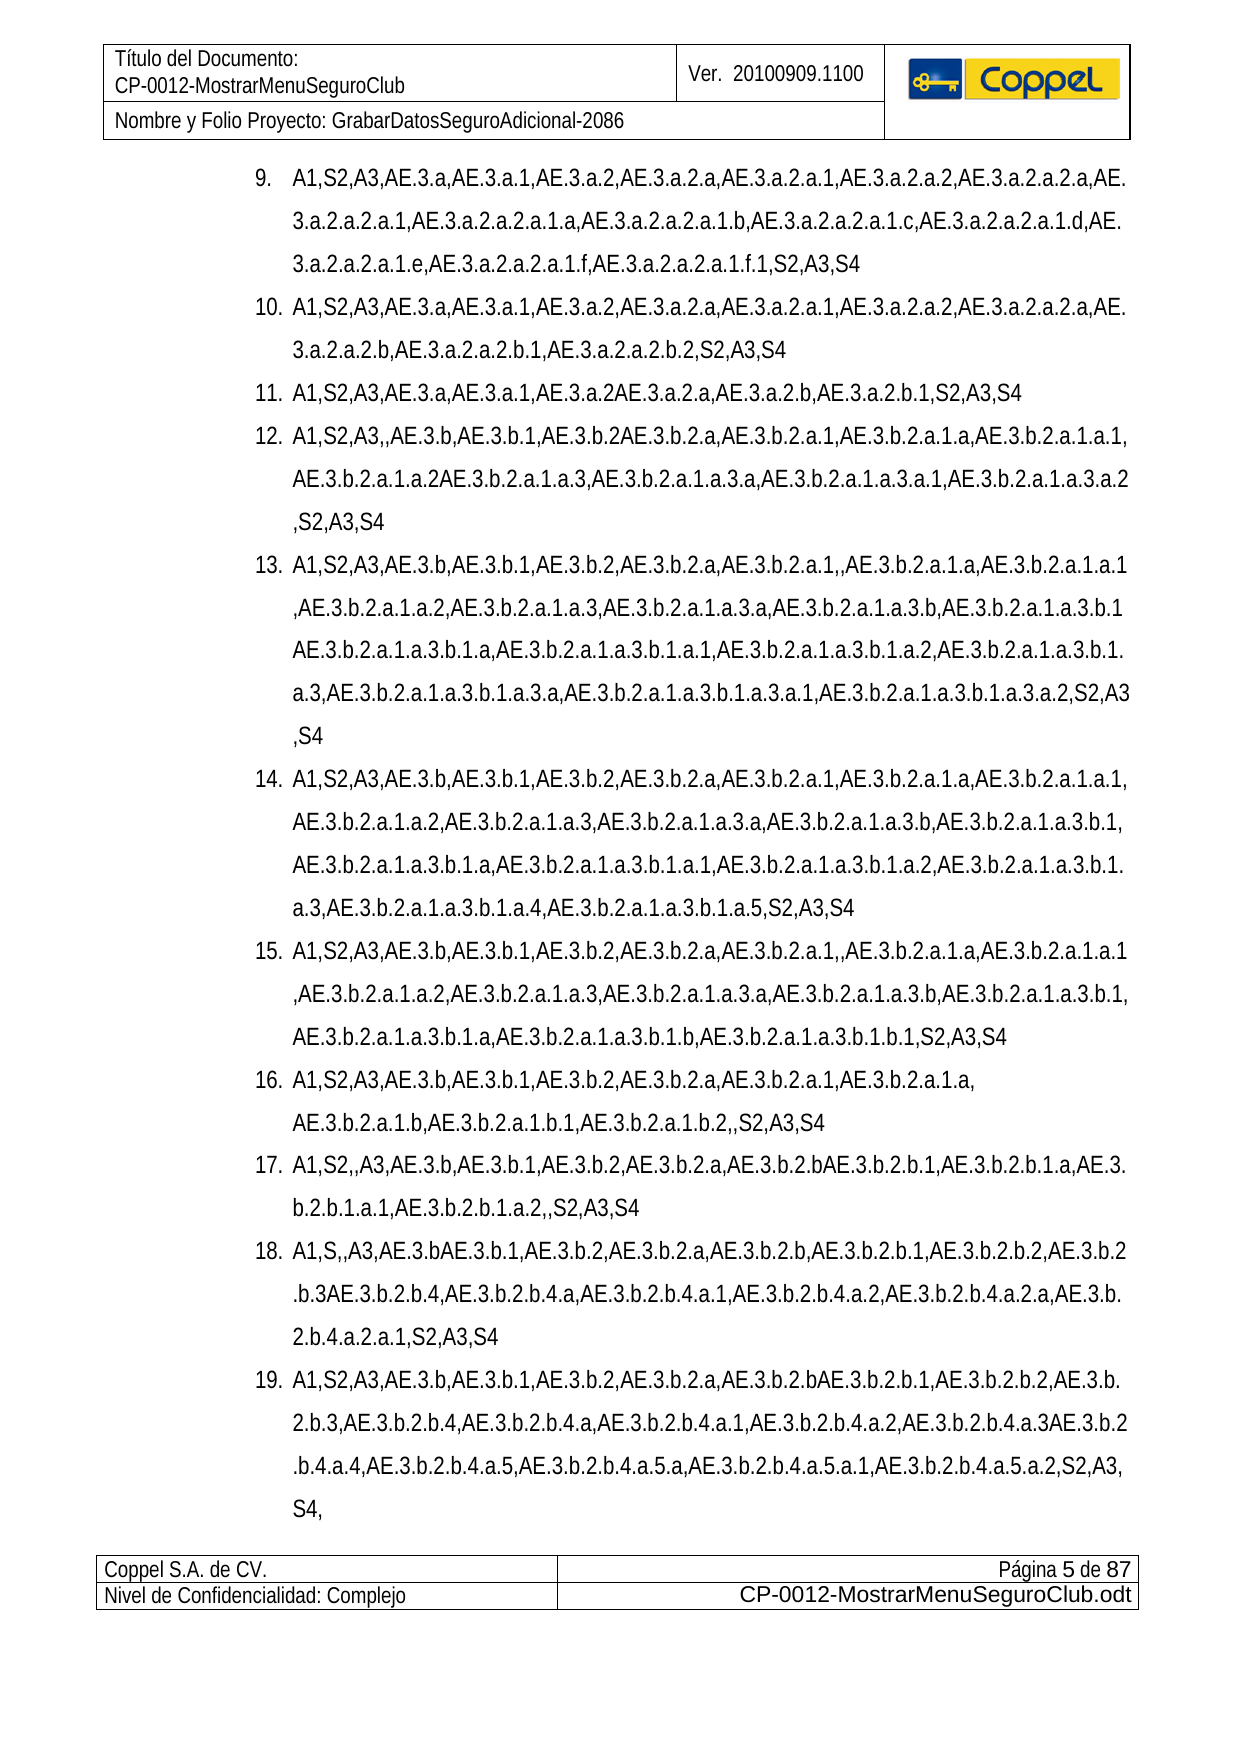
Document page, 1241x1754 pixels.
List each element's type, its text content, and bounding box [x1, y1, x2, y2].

list A1,S2,,A3,AE.3.b,AE.3.b.1,AE.3.b.2,AE.3.b.2.a,AE.3.b.2.bAE.3.b.2.b.1,AE.3.b.2.b.1.a,AE.3.b.2.b.1.a.1,AE.3.b.2.b.1.a.2,,S2,A3,S4 [255, 1150, 1131, 1222]
list A1,S2,A3,,AE.3.b,AE.3.b.1,AE.3.b.2AE.3.b.2.a,AE.3.b.2.a.1,AE.3.b.2.a.1.a,AE.3.b.2.a.1.a.1,AE.3.b.2.a.1.a.2AE.3.b.2.a.1.a.3,AE.3.b.2.a.1.a.3.a,AE.3.b.2.a.1.a.3.a.1,AE.3.b.2.a.1.a.3.a.2,S2,A3,S4 [255, 421, 1131, 535]
list A1,S2,A3,AE.3.b,AE.3.b.1,AE.3.b.2,AE.3.b.2.a,AE.3.b.2.a.1,,AE.3.b.2.a.1.a,AE.3.b.2.a.1.a.1,AE.3.b.2.a.1.a.2,AE.3.b.2.a.1.a.3,AE.3.b.2.a.1.a.3.a,AE.3.b.2.a.1.a.3.b,AE.3.b.2.a.1.a.3.b.1AE.3.b.2.a.1.a.3.b.1.a,AE.3.b.2.a.1.a.3.b.1.a.1,AE.3.b.2.a.1.a.3.b.1.a.2,AE.3.b.2.a.1.a.3.b.1.a.3,AE.3.b.2.a.1.a.3.b.1.a.3.a,AE.3.b.2.a.1.a.3.b.1.a.3.a.1,AE.3.b.2.a.1.a.3.b.1.a.3.a.2,S2,A3,S4 [255, 549, 1131, 750]
list A1,S2,A3,AE.3.a,AE.3.a.1,AE.3.a.2,AE.3.a.2.a,AE.3.a.2.a.1,AE.3.a.2.a.2,AE.3.a.2.a.2.a,AE.3.a.2.a.2.a.1,AE.3.a.2.a.2.a.1.a,AE.3.a.2.a.2.a.1.b,AE.3.a.2.a.2.a.1.c,AE.3.a.2.a.2.a.1.d,AE.3.a.2.a.2.a.1.e,AE.3.a.2.a.2.a.1.f,AE.3.a.2.a.2.a.1.f.1,S2,A3,S4 [255, 163, 1131, 278]
list A1,S,,A3,AE.3.bAE.3.b.1,AE.3.b.2,AE.3.b.2.a,AE.3.b.2.b,AE.3.b.2.b.1,AE.3.b.2.b.2,AE.3.b.2.b.3AE.3.b.2.b.4,AE.3.b.2.b.4.a,AE.3.b.2.b.4.a.1,AE.3.b.2.b.4.a.2,AE.3.b.2.b.4.a.2.a,AE.3.b.2.b.4.a.2.a.1,S2,A3,S4 [255, 1236, 1131, 1351]
list A1,S2,A3,AE.3.a,AE.3.a.1,AE.3.a.2,AE.3.a.2.a,AE.3.a.2.a.1,AE.3.a.2.a.2,AE.3.a.2.a.2.a,AE.3.a.2.a.2.b,AE.3.a.2.a.2.b.1,AE.3.a.2.a.2.b.2,S2,A3,S4 [255, 292, 1131, 364]
list A1,S2,A3,AE.3.b,AE.3.b.1,AE.3.b.2,AE.3.b.2.a,AE.3.b.2.bAE.3.b.2.b.1,AE.3.b.2.b.2,AE.3.b.2.b.3,AE.3.b.2.b.4,AE.3.b.2.b.4.a,AE.3.b.2.b.4.a.1,AE.3.b.2.b.4.a.2,AE.3.b.2.b.4.a.3AE.3.b.2.b.4.a.4,AE.3.b.2.b.4.a.5,AE.3.b.2.b.4.a.5.a,AE.3.b.2.b.4.a.5.a.1,AE.3.b.2.b.4.a.5.a.2,S2,A3,S4, [255, 1365, 1131, 1522]
list A1,S2,A3,AE.3.b,AE.3.b.1,AE.3.b.2,AE.3.b.2.a,AE.3.b.2.a.1,,AE.3.b.2.a.1.a,AE.3.b.2.a.1.a.1,AE.3.b.2.a.1.a.2,AE.3.b.2.a.1.a.3,AE.3.b.2.a.1.a.3.a,AE.3.b.2.a.1.a.3.b,AE.3.b.2.a.1.a.3.b.1,AE.3.b.2.a.1.a.3.b.1.a,AE.3.b.2.a.1.a.3.b.1.b,AE.3.b.2.a.1.a.3.b.1.b.1,S2,A3,S4 [255, 936, 1131, 1050]
list A1,S2,A3,AE.3.a,AE.3.a.1,AE.3.a.2AE.3.a.2.a,AE.3.a.2.b,AE.3.a.2.b.1,S2,A3,S4 [255, 378, 1131, 407]
list A1,S2,A3,AE.3.b,AE.3.b.1,AE.3.b.2,AE.3.b.2.a,AE.3.b.2.a.1,AE.3.b.2.a.1.a,AE.3.b.2.a.1.a.1,AE.3.b.2.a.1.a.2,AE.3.b.2.a.1.a.3,AE.3.b.2.a.1.a.3.a,AE.3.b.2.a.1.a.3.b,AE.3.b.2.a.1.a.3.b.1,AE.3.b.2.a.1.a.3.b.1.a,AE.3.b.2.a.1.a.3.b.1.a.1,AE.3.b.2.a.1.a.3.b.1.a.2,AE.3.b.2.a.1.a.3.b.1.a.3,AE.3.b.2.a.1.a.3.b.1.a.4,AE.3.b.2.a.1.a.3.b.1.a.5,S2,A3,S4 [255, 764, 1131, 922]
list A1,S2,A3,AE.3.b,AE.3.b.1,AE.3.b.2,AE.3.b.2.a,AE.3.b.2.a.1,AE.3.b.2.a.1.a, AE.3.b.2.a.1.b,AE.3.b.2.a.1.b.1,AE.3.b.2.a.1.b.2,,S2,A3,S4 [255, 1064, 1131, 1136]
